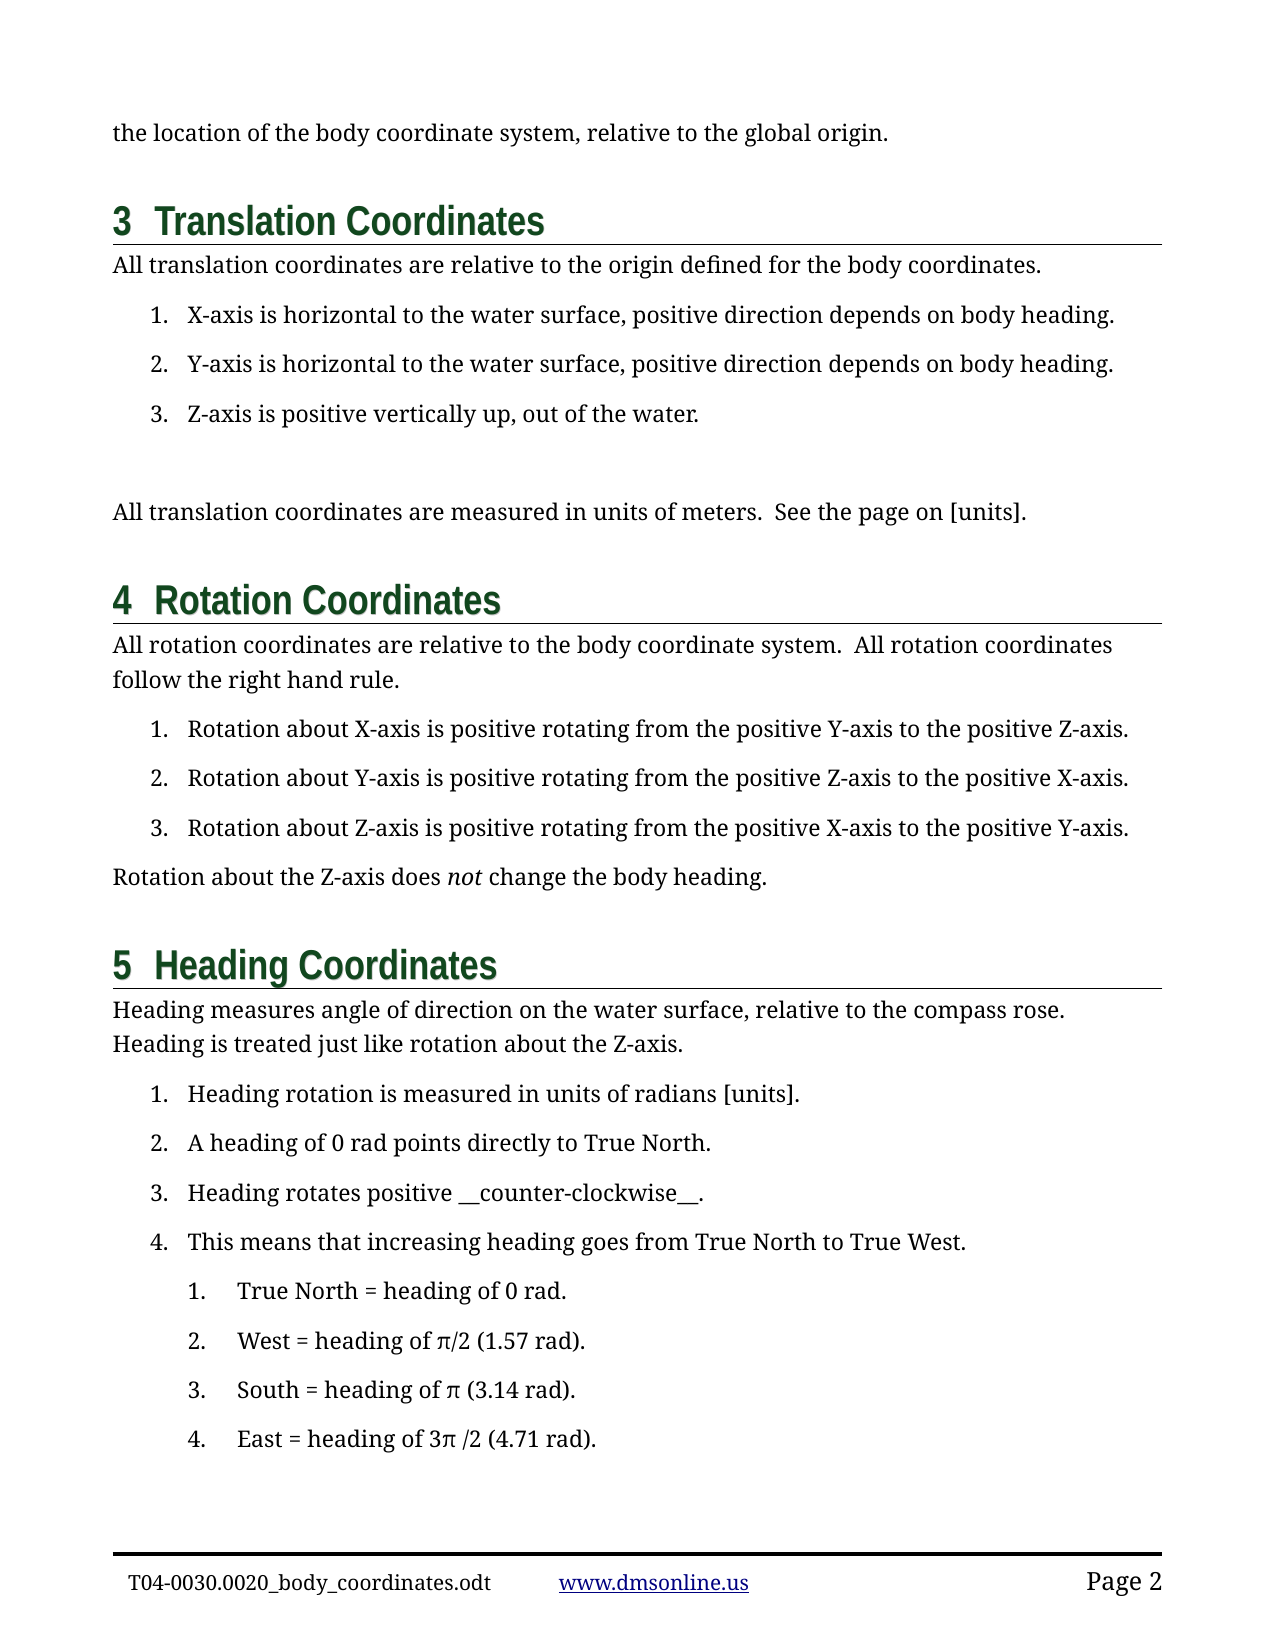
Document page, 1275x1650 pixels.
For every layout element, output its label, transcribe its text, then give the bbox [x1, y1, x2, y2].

subtitle Translation Coordinates [112, 196, 1162, 245]
text All rotation coordinates are relative to the body coordinate system. All rotation coordinates follow the right hand rule. [112, 629, 1162, 695]
list Heading rotation is measured in units of radians [units]. [150, 1078, 1162, 1109]
list Rotation about Y-axis is positive rotating from the positive Z-axis to the positive X-axis. [150, 762, 1162, 794]
list Y-axis is horizontal to the water surface, positive direction depends on body heading. [150, 348, 1162, 379]
text Rotation about the Z-axis does not change the body heading. [112, 861, 1162, 892]
list True North = heading of 0 rad. [187, 1275, 1162, 1307]
list Z-axis is positive vertically up, out of the water. [150, 398, 1162, 429]
list East = heading of 3π /2 (4.71 rad). [187, 1423, 1162, 1455]
list This means that increasing heading goes from True North to True West. [150, 1226, 1162, 1257]
list Heading rotates positive __counter-clockwise__. [150, 1177, 1162, 1208]
text the location of the body coordinate system, relative to the global origin. [112, 117, 1162, 148]
list West = heading of π/2 (1.57 rad). [187, 1325, 1162, 1356]
text Heading measures angle of direction on the water surface, relative to the compass rose. Heading is treated just like rotation about the Z-axis. [112, 994, 1162, 1060]
subtitle Rotation Coordinates [112, 576, 1162, 624]
list Rotation about Z-axis is positive rotating from the positive X-axis to the positive Y-axis. [150, 812, 1162, 843]
text All translation coordinates are measured in units of meters. See the page on [units]. [112, 496, 1162, 528]
list South = heading of π (3.14 rad). [187, 1374, 1162, 1405]
list A heading of 0 rad points directly to True North. [150, 1127, 1162, 1158]
list X-axis is horizontal to the water surface, positive direction depends on body heading. [150, 299, 1162, 330]
text All translation coordinates are relative to the origin defined for the body coordinates. [112, 249, 1162, 281]
list Rotation about X-axis is positive rotating from the positive Y-axis to the positive Z-axis. [150, 713, 1162, 744]
subtitle Heading Coordinates [112, 941, 1162, 989]
